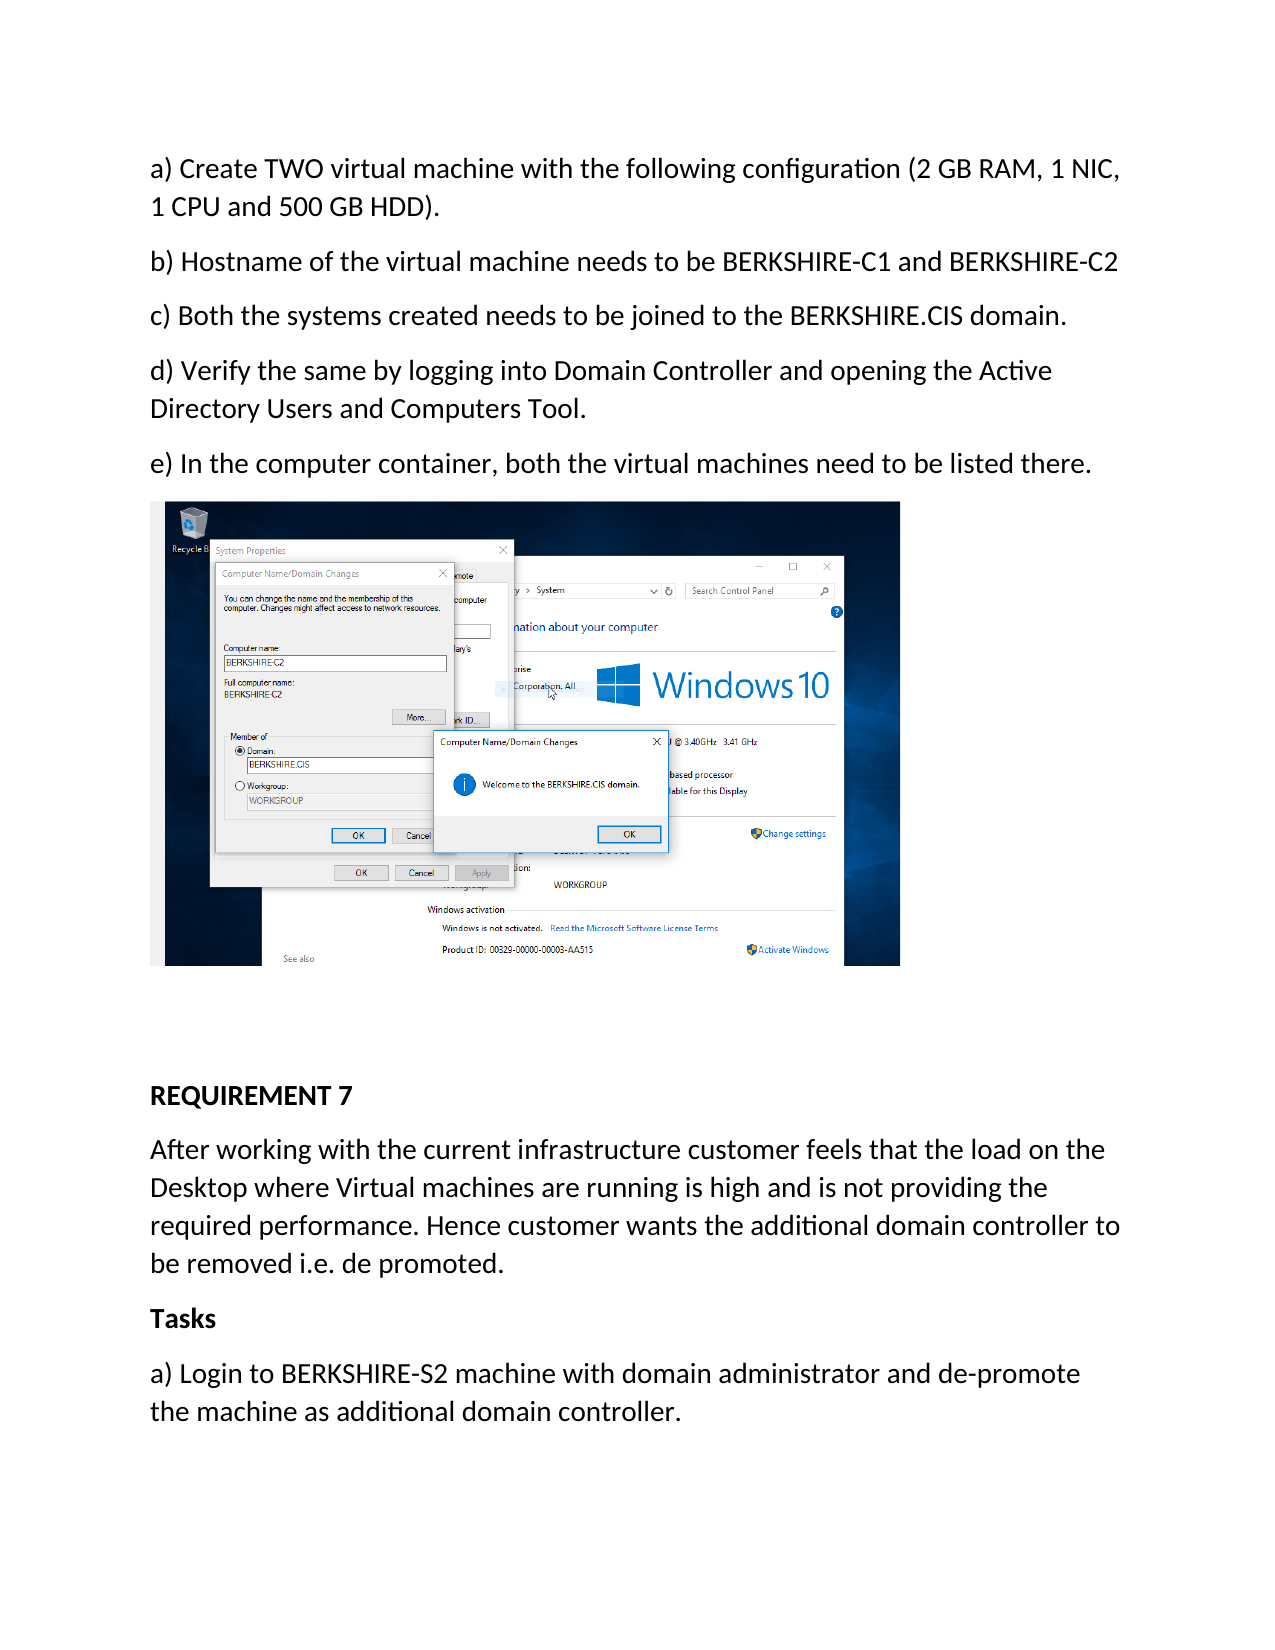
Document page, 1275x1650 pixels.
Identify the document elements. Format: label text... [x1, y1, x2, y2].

text After working with the current infrastructure customer feels that the load on the Desktop where Virtual machines are running is high and is not providing the required performance. Hence customer wants the additional domain controller to be removed i.e. de promoted. [150, 1131, 1125, 1281]
text a) Login to BERKSHIRE-S2 machine with domain administrator and de-promote the machine as additional domain controller. [150, 1355, 1125, 1428]
text REQUIREMENT 7 [150, 1077, 1125, 1112]
text e) In the computer container, both the virtual machines need to be listed there. [150, 445, 1125, 480]
text Tasks [150, 1300, 1125, 1336]
text c) Both the systems created needs to be joined to the BERKSHIRE.CIS domain. [150, 297, 1125, 333]
text b) Hostname of the virtual machine needs to be BERKSHIRE-C1 and BERKSHIRE-C2 [150, 243, 1125, 278]
picture [150, 499, 901, 966]
text d) Verify the same by logging into Domain Controller and opening the Active Directory Users and Computers Tool. [150, 352, 1125, 426]
text a) Create TWO virtual machine with the following configuration (2 GB RAM, 1 NIC, 1 CPU and 500 GB HDD). [150, 150, 1125, 224]
